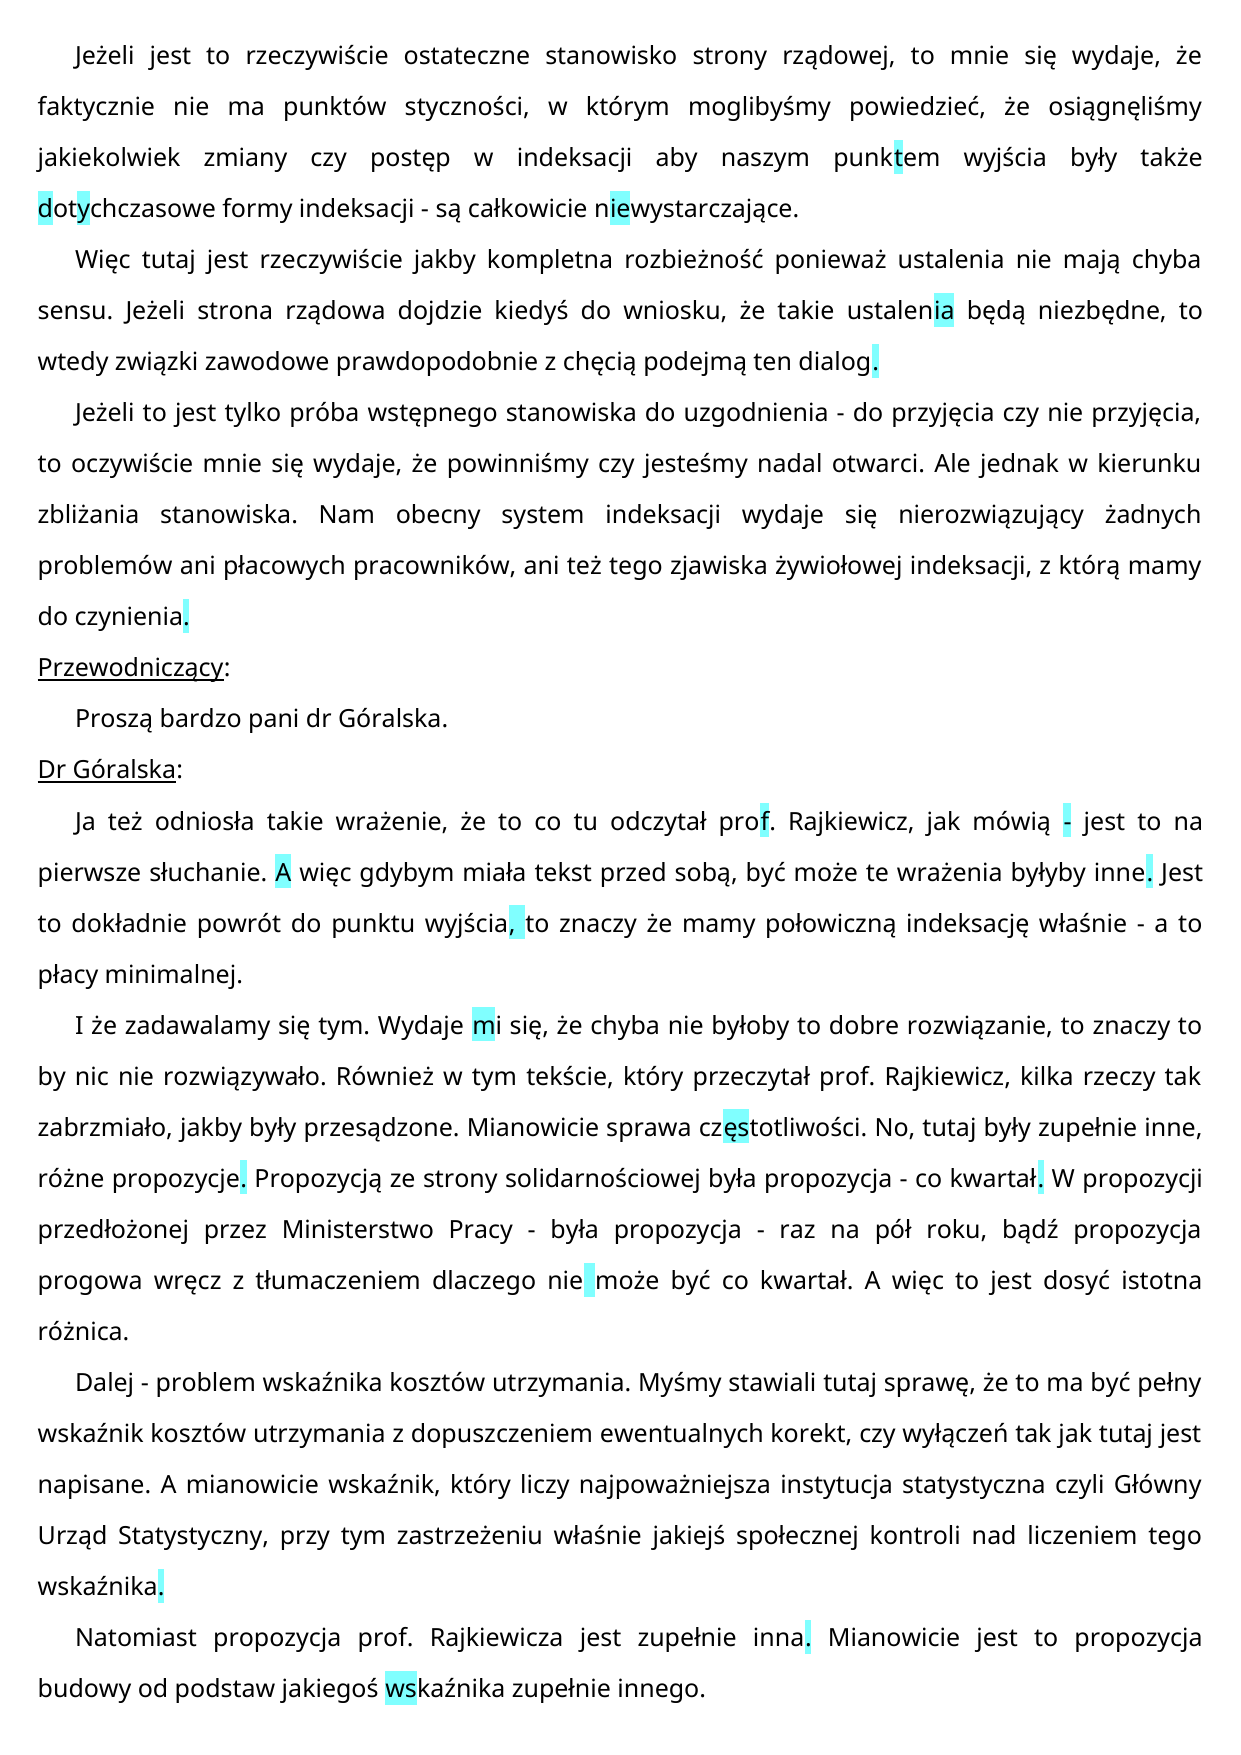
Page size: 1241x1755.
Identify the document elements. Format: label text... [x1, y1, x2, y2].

text Dr Góralska: [37, 752, 1203, 786]
text Proszą bardzo pani dr Góralska. [37, 701, 1203, 735]
text Jeżeli to jest tylko próba wstępnego stanowiska do uzgodnienia - do przyjęcia czy nie przyjęcia, to oczywiście mnie się wydaje, że powinniśmy czy jesteśmy nadal otwarci. Ale jednak w kierunku zbliżania stanowiska. Nam obecny system indeksacji wydaje się nierozwiązujący żadnych problemów ani płacowych pracowników, ani też tego zjawiska żywiołowej indeksacji, z którą mamy do czynienia. [37, 395, 1203, 633]
text Ja też odniosła takie wrażenie, że to co tu odczytał prof. Rajkiewicz, jak mówią - jest to na pierwsze słuchanie. A więc gdybym miała tekst przed sobą, być może te wrażenia byłyby inne. Jest to dokładnie powrót do punktu wyjścia, to znaczy że mamy połowiczną indeksację właśnie - a to płacy minimalnej. [37, 803, 1203, 990]
text Jeżeli jest to rzeczywiście ostateczne stanowisko strony rządowej, to mnie się wydaje, że faktycznie nie ma punktów styczności, w którym moglibyśmy powiedzieć, że osiągnęliśmy jakiekolwiek zmiany czy postęp w indeksacji aby naszym punktem wyjścia były także dotychczasowe formy indeksacji - są całkowicie niewystarczające. [37, 37, 1203, 225]
text Więc tutaj jest rzeczywiście jakby kompletna rozbieżność ponieważ ustalenia nie mają chyba sensu. Jeżeli strona rządowa dojdzie kiedyś do wniosku, że takie ustalenia będą niezbędne, to wtedy związki zawodowe prawdopodobnie z chęcią podejmą ten dialog. [37, 242, 1203, 378]
text Natomiast propozycja prof. Rajkiewicza jest zupełnie inna. Mianowicie jest to propozycja budowy od podstaw jakiegoś wskaźnika zupełnie innego. [37, 1620, 1203, 1705]
text Przewodniczący: [37, 650, 1203, 684]
text I że zadawalamy się tym. Wydaje mi się, że chyba nie byłoby to dobre rozwiązanie, to znaczy to by nic nie rozwiązywało. Również w tym tekście, który przeczytał prof. Rajkiewicz, kilka rzeczy tak zabrzmiało, jakby były przesądzone. Mianowicie sprawa częstotliwości. No, tutaj były zupełnie inne, różne propozycje. Propozycją ze strony solidarnościowej była propozycja - co kwartał. W propozycji przedłożonej przez Ministerstwo Pracy - była propozycja - raz na pół roku, bądź propozycja progowa wręcz z tłumaczeniem dlaczego nie może być co kwartał. A więc to jest dosyć istotna różnica. [37, 1007, 1203, 1348]
text Dalej - problem wskaźnika kosztów utrzymania. Myśmy stawiali tutaj sprawę, że to ma być pełny wskaźnik kosztów utrzymania z dopuszczeniem ewentualnych korekt, czy wyłączeń tak jak tutaj jest napisane. A mianowicie wskaźnik, który liczy najpoważniejsza instytucja statystyczna czyli Główny Urząd Statystyczny, przy tym zastrzeżeniu właśnie jakiejś społecznej kontroli nad liczeniem tego wskaźnika. [37, 1364, 1203, 1603]
